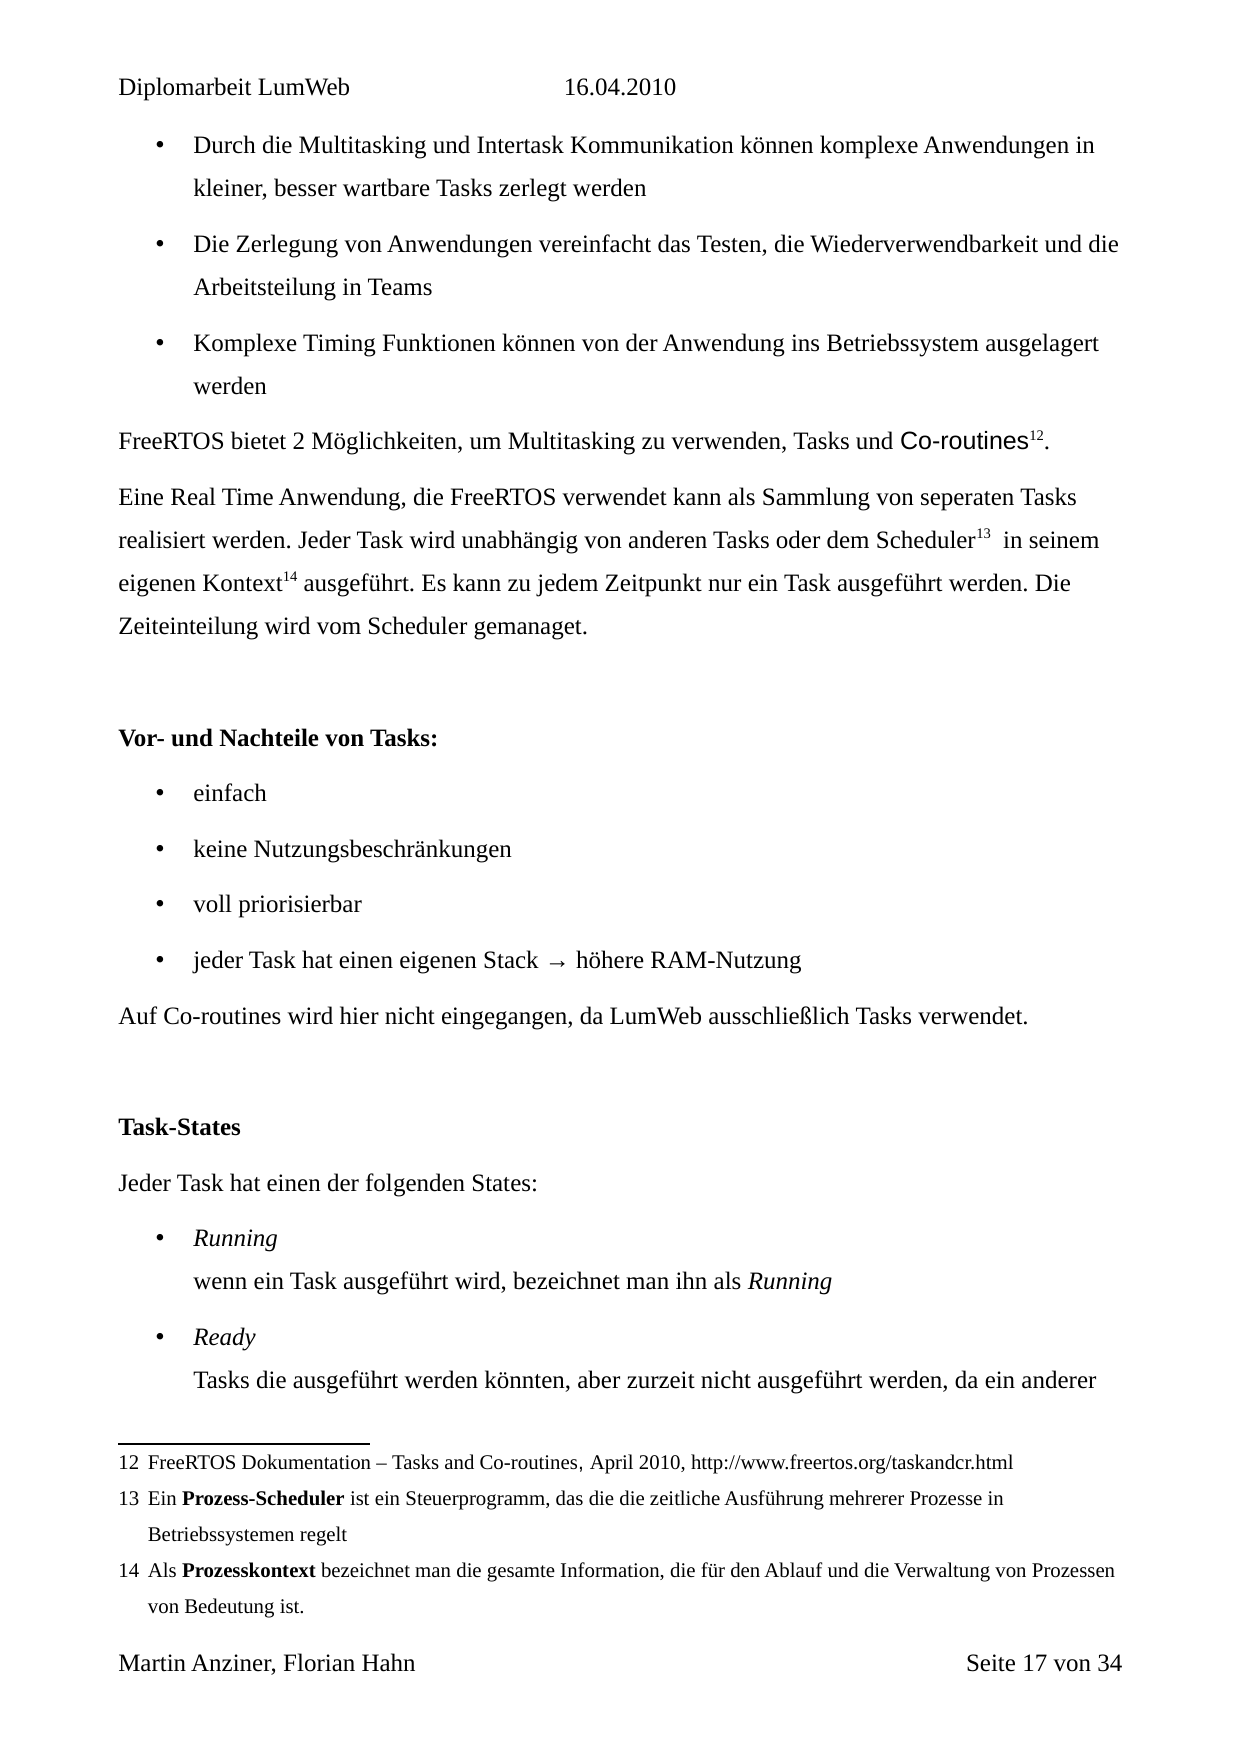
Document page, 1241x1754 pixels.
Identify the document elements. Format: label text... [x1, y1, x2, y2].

list Durch die Multitasking und Intertask Kommunikation können komplexe Anwendungen in kleiner, besser wartbare Tasks zerlegt werden [156, 130, 1122, 202]
text FreeRTOS bietet 2 Möglichkeiten, um Multitasking zu verwenden, Tasks und Co-routines. [118, 426, 1122, 455]
text Ein Prozess-Scheduler ist ein Steuerprogramm, das die die zeitliche Ausführung mehrerer Prozesse in Betriebssystemen regelt [118, 1486, 1122, 1546]
text Als Prozesskontext bezeichnet man die gesamte Information, die für den Ablauf und die Verwaltung von Prozessen von Bedeutung ist. [118, 1558, 1122, 1618]
text Auf Co-routines wird hier nicht eingegangen, da LumWeb ausschließlich Tasks verwendet. [118, 1001, 1122, 1029]
list jeder Task hat einen eigenen Stack → höhere RAM-Nutzung [156, 945, 1122, 974]
list Running wenn ein Task ausgeführt wird, bezeichnet man ihn als Running [156, 1223, 1122, 1295]
text Eine Real Time Anwendung, die FreeRTOS verwendet kann als Sammlung von seperaten Tasks realisiert werden. Jeder Task wird unabhängig von anderen Tasks oder dem Scheduler in seinem eigenen Kontext ausgeführt. Es kann zu jedem Zeitpunkt nur ein Task ausgeführt werden. Die Zeiteinteilung wird vom Scheduler gemanaget. [118, 482, 1122, 640]
list Die Zerlegung von Anwendungen vereinfacht das Testen, die Wiederverwendbarkeit und die Arbeitsteilung in Teams [156, 229, 1122, 301]
list keine Nutzungsbeschränkungen [156, 834, 1122, 863]
text Task-States [118, 1112, 1122, 1141]
text Jeder Task hat einen der folgenden States: [118, 1168, 1122, 1196]
list voll priorisierbar [156, 889, 1122, 918]
list Komplexe Timing Funktionen können von der Anwendung ins Betriebssystem ausgelagert werden [156, 328, 1122, 399]
text FreeRTOS Dokumentation – Tasks and Co-routines, April 2010, http://www.freertos.org/taskandcr.html [118, 1450, 1122, 1474]
list Ready Tasks die ausgeführt werden könnten, aber zurzeit nicht ausgeführt werden, da ein anderer [156, 1322, 1122, 1394]
list einfach [156, 778, 1122, 807]
text Vor- und Nachteile von Tasks: [118, 723, 1122, 751]
